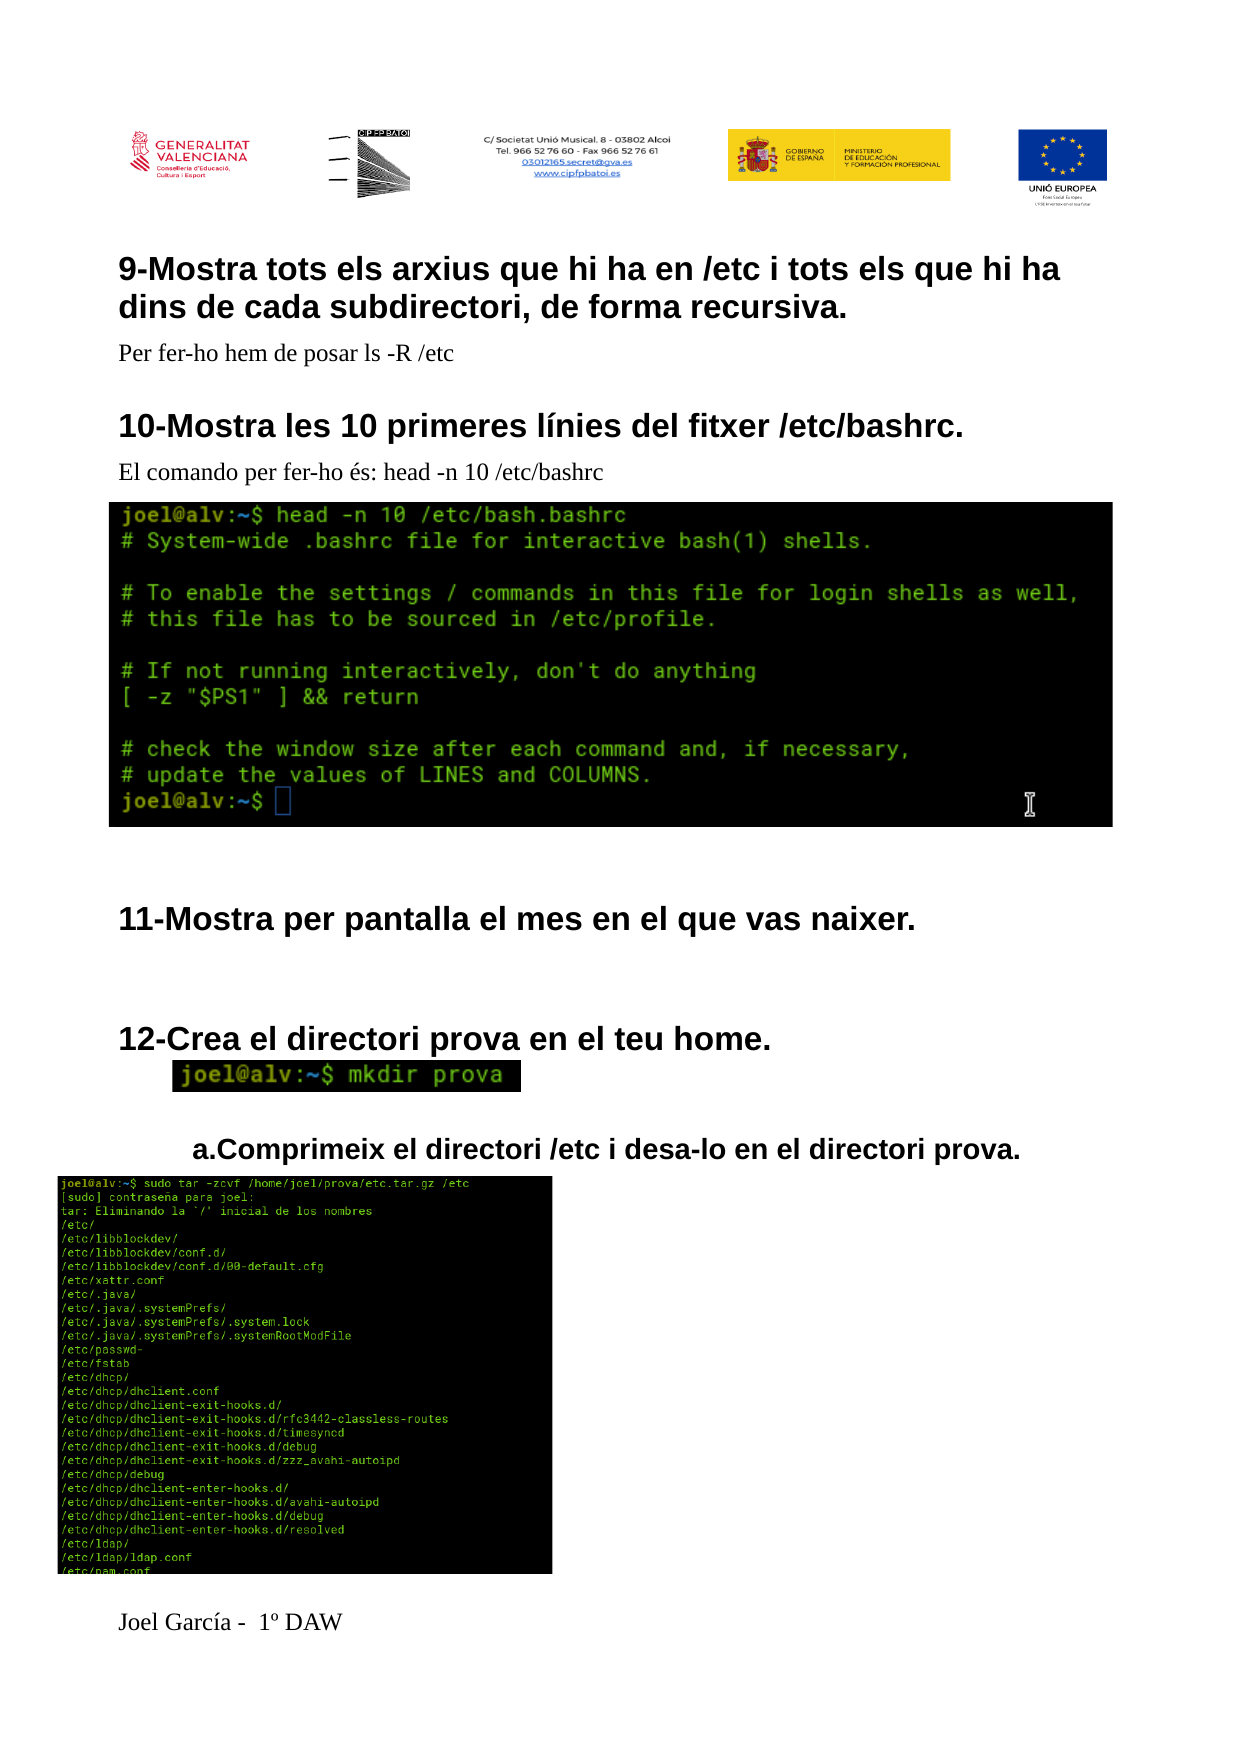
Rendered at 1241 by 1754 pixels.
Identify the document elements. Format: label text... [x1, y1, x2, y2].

subtitle 11-Mostra per pantalla el mes en el que vas naixer. [118, 899, 1122, 938]
subtitle a.Comprimeix el directori /etc i desa-lo en el directori prova. [118, 1132, 1122, 1166]
picture [108, 502, 1113, 827]
text Per fer-ho hem de posar ls -R /etc [118, 338, 1122, 367]
picture [172, 1060, 521, 1092]
subtitle 10-Mostra les 10 primeres línies del fitxer /etc/bashrc. [118, 407, 1122, 445]
picture [57, 1176, 553, 1574]
subtitle 9-Mostra tots els arxius que hi ha en /etc i tots els que hi ha dins de cada subdirectori, de forma recursiva. [118, 249, 1122, 326]
picture [118, 118, 1118, 209]
text El comando per fer-ho és: head -n 10 /etc/bashrc [118, 457, 1122, 486]
subtitle 12-Crea el directori prova en el teu home. [118, 1019, 1122, 1057]
